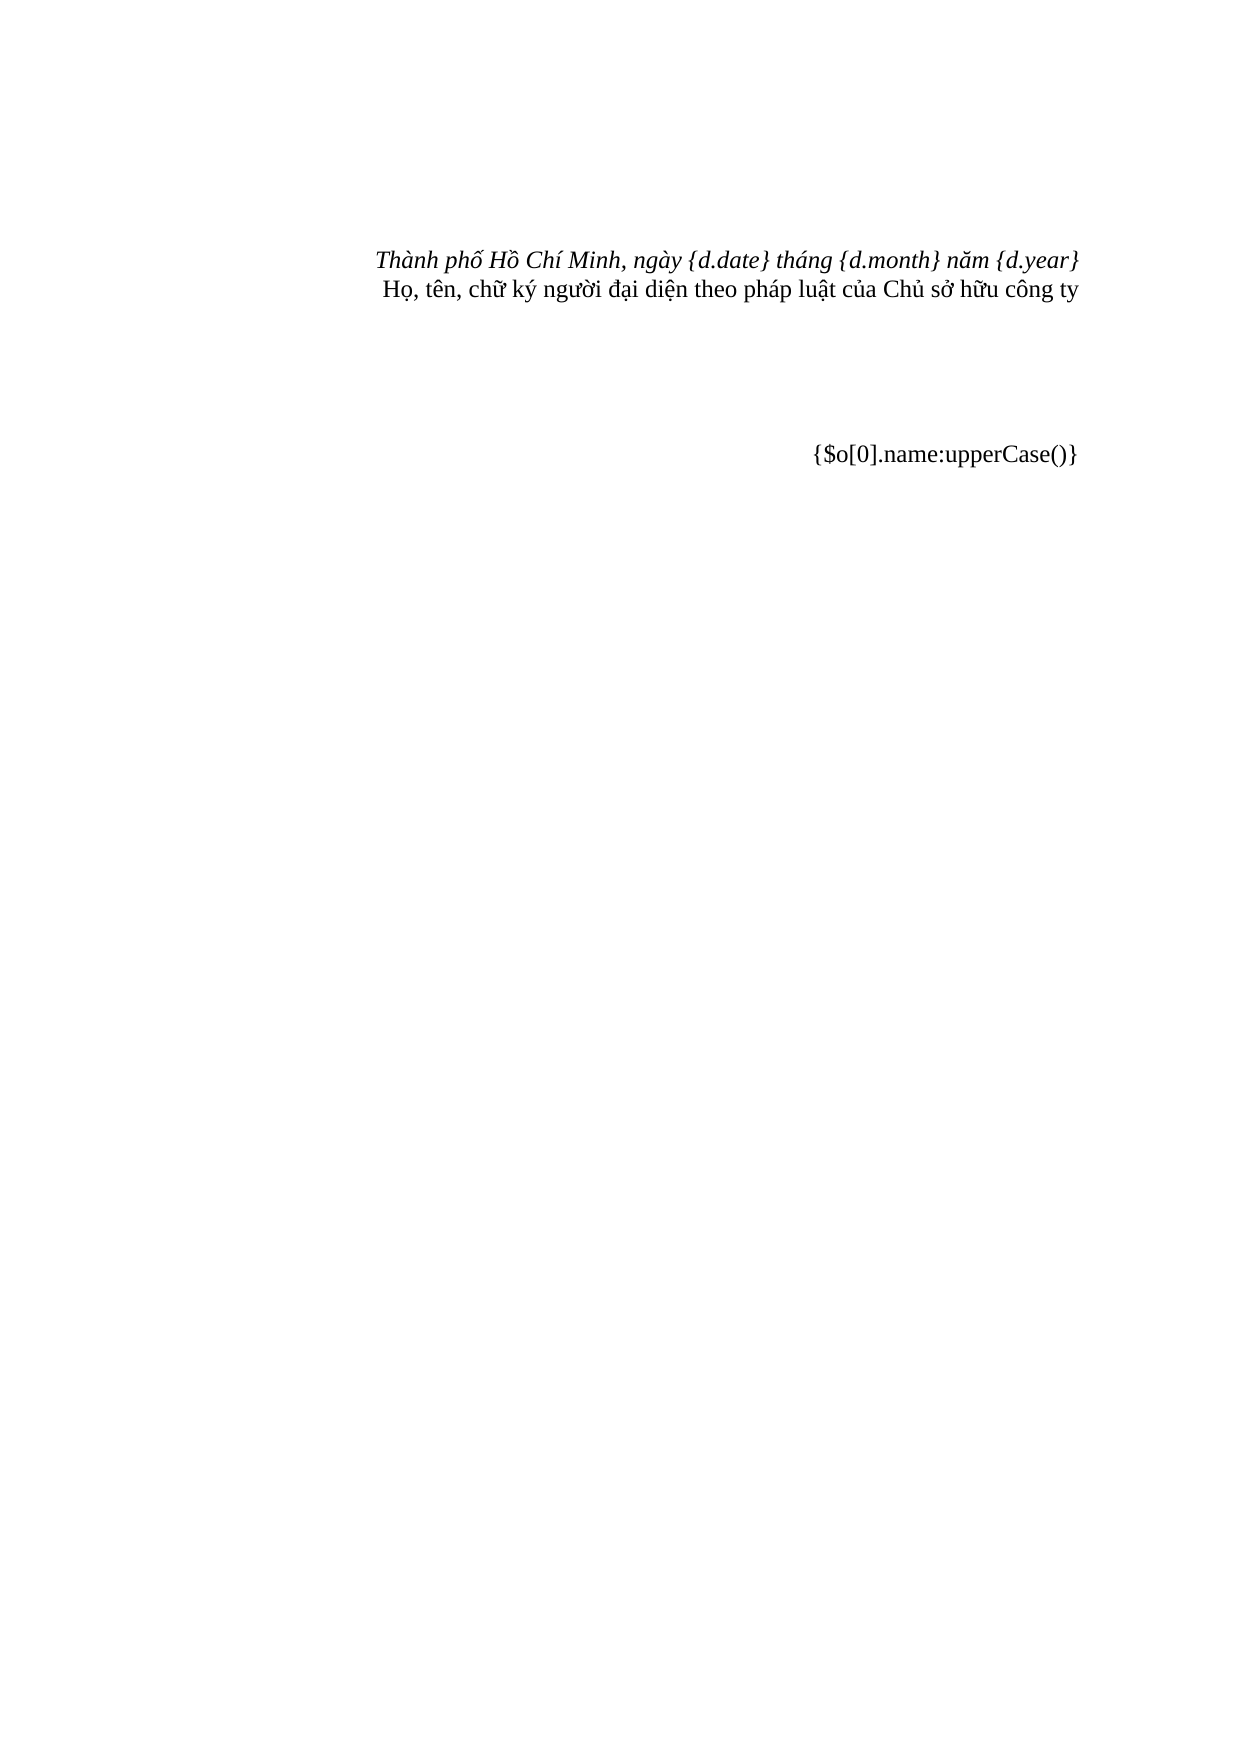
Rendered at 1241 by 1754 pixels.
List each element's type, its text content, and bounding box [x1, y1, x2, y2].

table_header Thành phố Hồ Chí Minh, ngày {d.date} tháng {d.month} năm {d.year} Họ, tên, chữ ký người đại diện theo pháp luật của Chủ sở hữu công ty {$o[0].name:upperCase()} [240, 191, 1090, 480]
table_header [150, 191, 240, 480]
